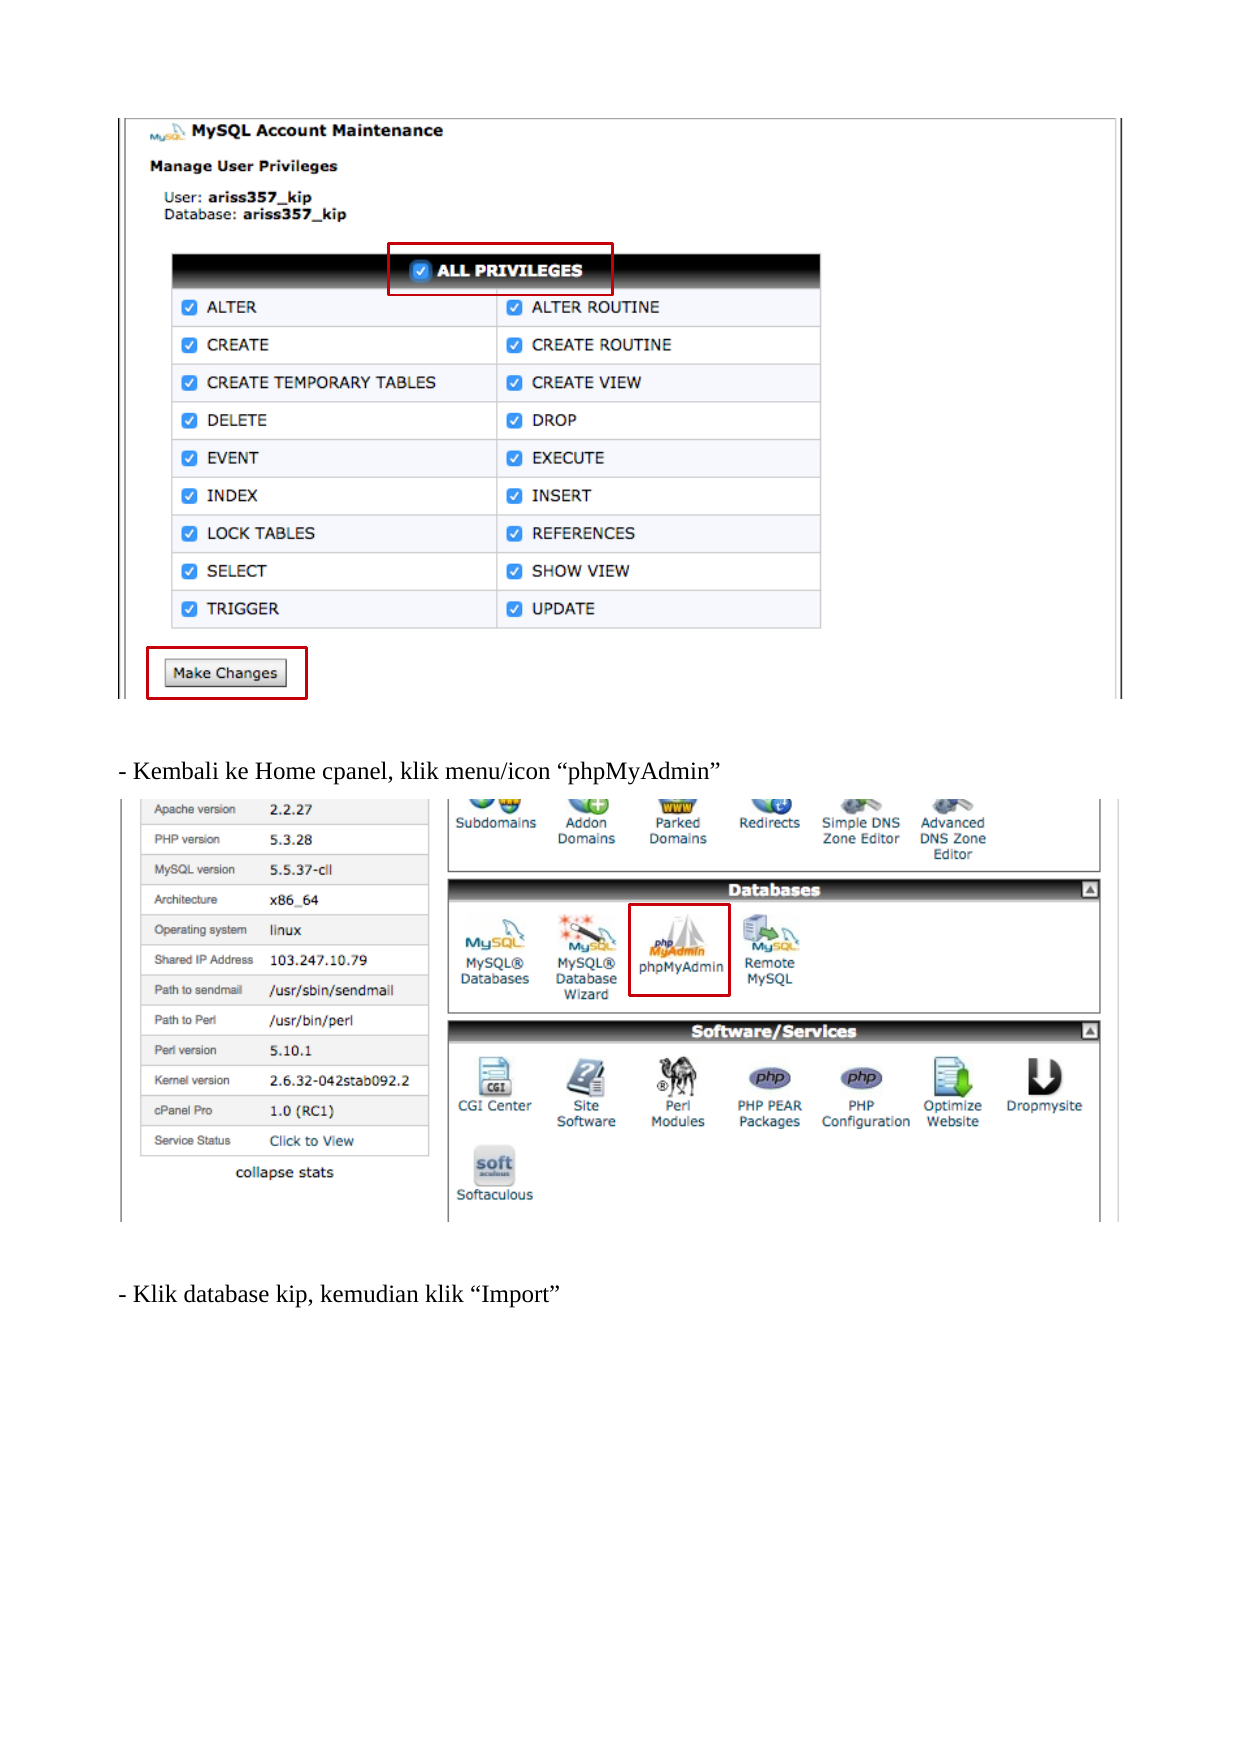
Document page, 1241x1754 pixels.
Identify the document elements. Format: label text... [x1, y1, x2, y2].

picture [118, 118, 1123, 699]
text - Kembali ke Home cpanel, klik menu/icon “phpMyAdmin” [118, 756, 1122, 785]
picture [118, 799, 1123, 1222]
picture [149, 649, 305, 697]
text - Klik database kip, kemudian klik “Import” [118, 1279, 1122, 1308]
